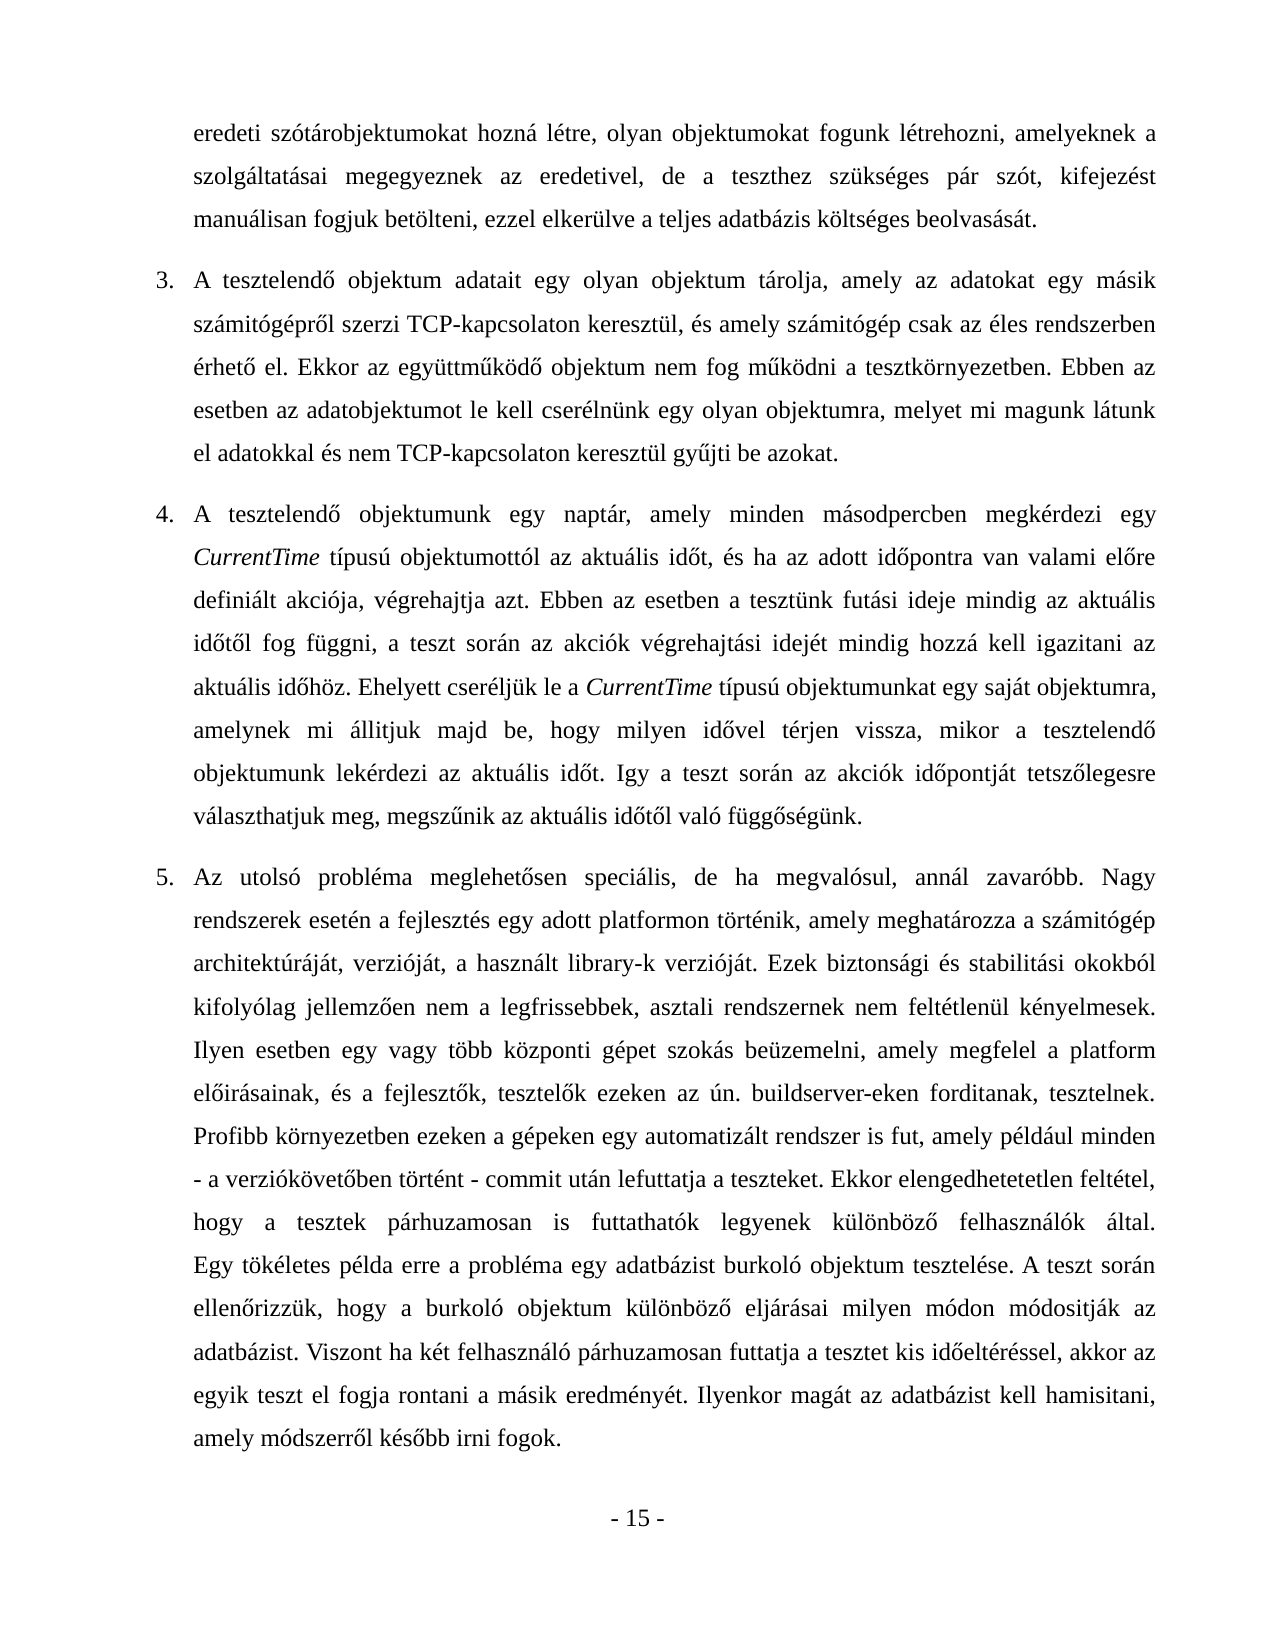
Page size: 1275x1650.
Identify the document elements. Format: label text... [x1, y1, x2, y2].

list A tesztelendő objektum adatait egy olyan objektum tárolja, amely az adatokat egy másik számitógépről szerzi TCP-kapcsolaton keresztül, és amely számitógép csak az éles rendszerben érhető el. Ekkor az együttműködő objektum nem fog működni a tesztkörnyezetben. Ebben az esetben az adatobjektumot le kell cserélnünk egy olyan objektumra, melyet mi magunk látunk el adatokkal és nem TCP-kapcsolaton keresztül gyűjti be azokat. [156, 266, 1157, 467]
list eredeti szótárobjektumokat hozná létre, olyan objektumokat fogunk létrehozni, amelyeknek a szolgáltatásai megegyeznek az eredetivel, de a teszthez szükséges pár szót, kifejezést manuálisan fogjuk betölteni, ezzel elkerülve a teljes adatbázis költséges beolvasását. [156, 118, 1157, 233]
list Az utolsó probléma meglehetősen speciális, de ha megvalósul, annál zavaróbb. Nagy rendszerek esetén a fejlesztés egy adott platformon történik, amely meghatározza a számitógép architektúráját, verzióját, a használt library-k verzióját. Ezek biztonsági és stabilitási okokból kifolyólag jellemzően nem a legfrissebbek, asztali rendszernek nem feltétlenül kényelmesek. Ilyen esetben egy vagy több központi gépet szokás beüzemelni, amely megfelel a platform előirásainak, és a fejlesztők, tesztelők ezeken az ún. buildserver-eken forditanak, tesztelnek. Profibb környezetben ezeken a gépeken egy automatizált rendszer is fut, amely például minden - a verziókövetőben történt - commit után lefuttatja a teszteket. Ekkor elengedhetetetlen feltétel, hogy a tesztek párhuzamosan is futtathatók legyenek különböző felhasználók által. Egy tökéletes példa erre a probléma egy adatbázist burkoló objektum tesztelése. A teszt során ellenőrizzük, hogy a burkoló objektum különböző eljárásai milyen módon módositják az adatbázist. Viszont ha két felhasználó párhuzamosan futtatja a tesztet kis időeltéréssel, akkor az egyik teszt el fogja rontani a másik eredményét. Ilyenkor magát az adatbázist kell hamisitani, amely módszerről később irni fogok. [156, 862, 1157, 1452]
list A tesztelendő objektumunk egy naptár, amely minden másodpercben megkérdezi egy CurrentTime típusú objektumottól az aktuális időt, és ha az adott időpontra van valami előre definiált akciója, végrehajtja azt. Ebben az esetben a tesztünk futási ideje mindig az aktuális időtől fog függni, a teszt során az akciók végrehajtási idejét mindig hozzá kell igazitani az aktuális időhöz. Ehelyett cseréljük le a CurrentTime típusú objektumunkat egy saját objektumra, amelynek mi állitjuk majd be, hogy milyen idővel térjen vissza, mikor a tesztelendő objektumunk lekérdezi az aktuális időt. Igy a teszt során az akciók időpontját tetszőlegesre választhatjuk meg, megszűnik az aktuális időtől való függőségünk. [156, 499, 1157, 830]
